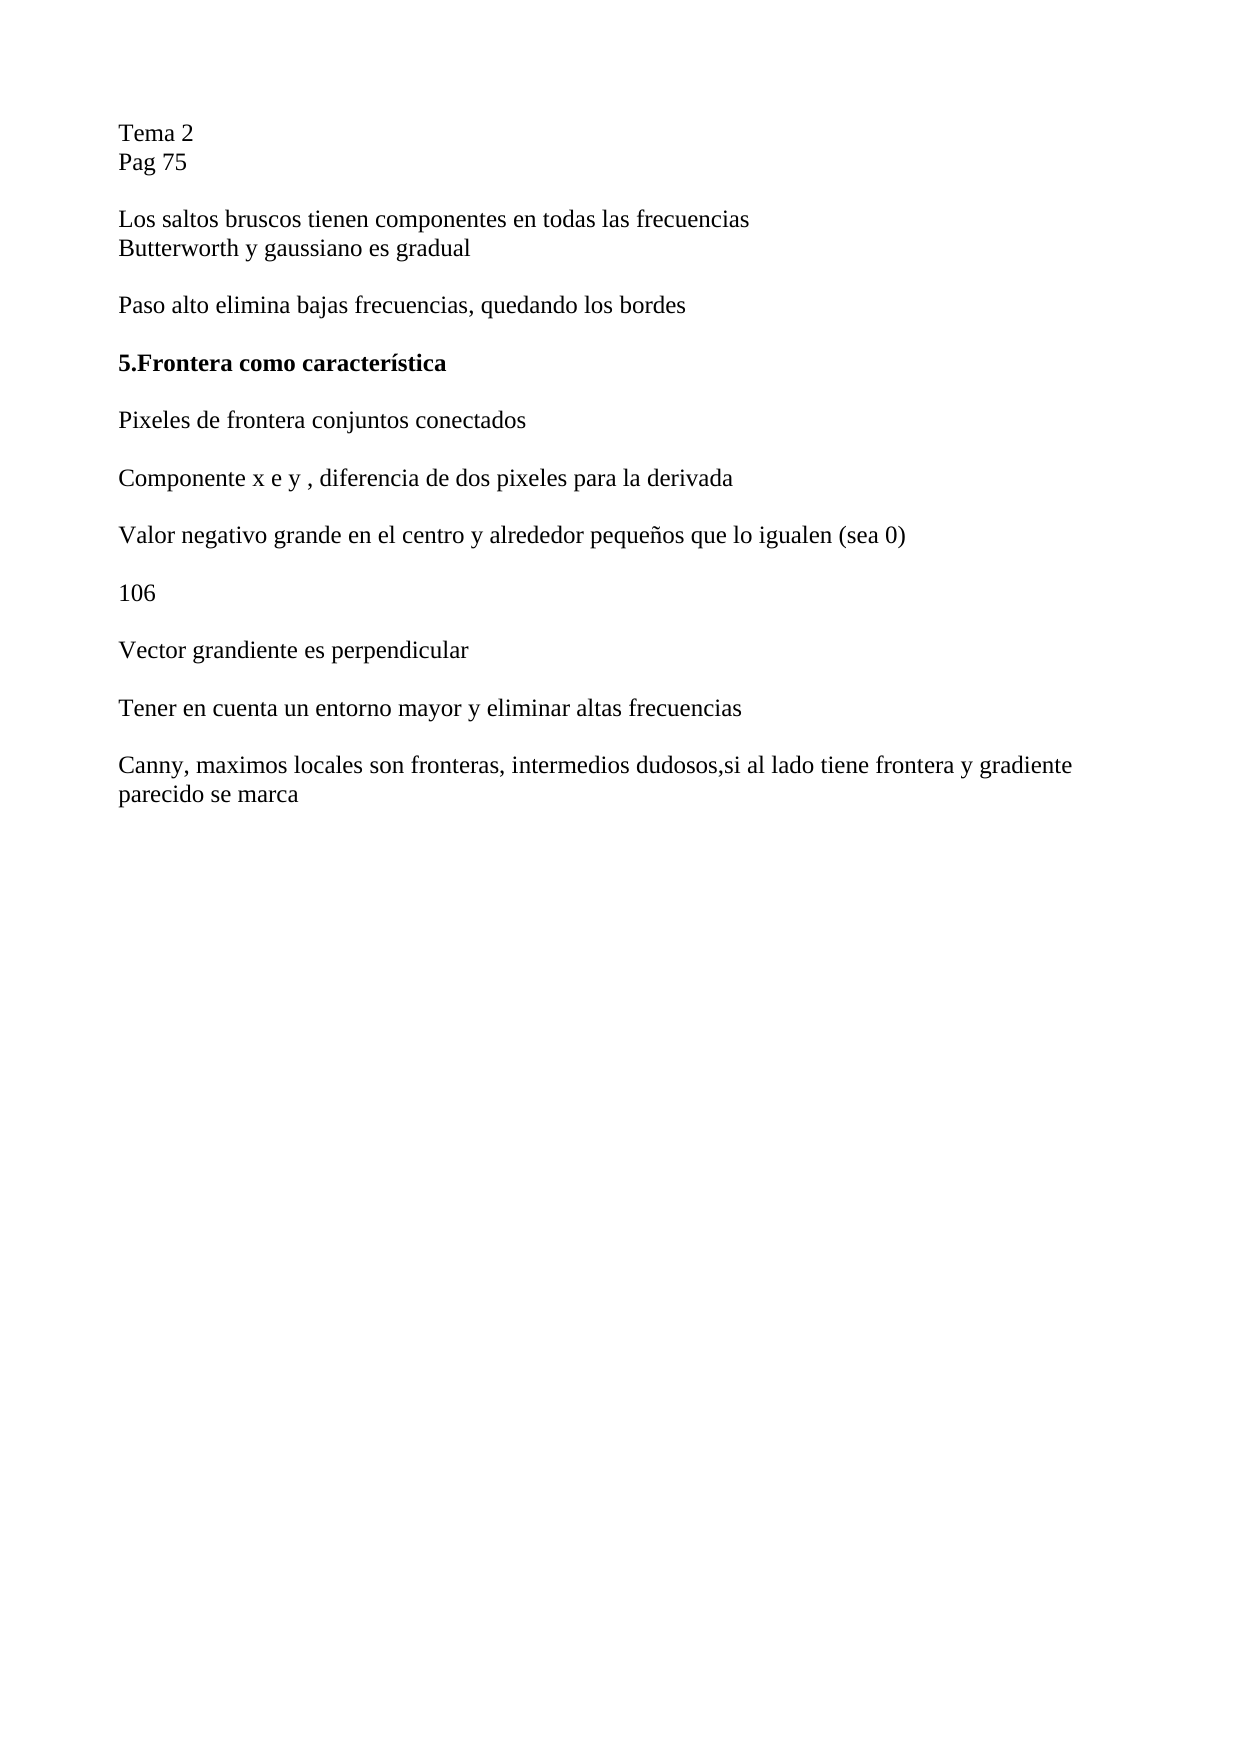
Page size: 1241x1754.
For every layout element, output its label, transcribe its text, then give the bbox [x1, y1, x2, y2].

text Canny, maximos locales son fronteras, intermedios dudosos,si al lado tiene frontera y gradiente parecido se marca [118, 751, 1122, 808]
text Tema 2 [118, 118, 1122, 147]
text Pixeles de frontera conjuntos conectados [118, 406, 1122, 434]
text Valor negativo grande en el centro y alrededor pequeños que lo igualen (sea 0) [118, 521, 1122, 549]
text Los saltos bruscos tienen componentes en todas las frecuencias [118, 204, 1122, 233]
text Butterworth y gaussiano es gradual [118, 233, 1122, 262]
text Componente x e y , diferencia de dos pixeles para la derivada [118, 463, 1122, 492]
text Paso alto elimina bajas frecuencias, quedando los bordes [118, 291, 1122, 319]
text Tener en cuenta un entorno mayor y eliminar altas frecuencias [118, 693, 1122, 722]
text Pag 75 [118, 147, 1122, 176]
text Vector grandiente es perpendicular [118, 636, 1122, 664]
text 5.Frontera como característica [118, 348, 1122, 377]
text 106 [118, 578, 1122, 607]
